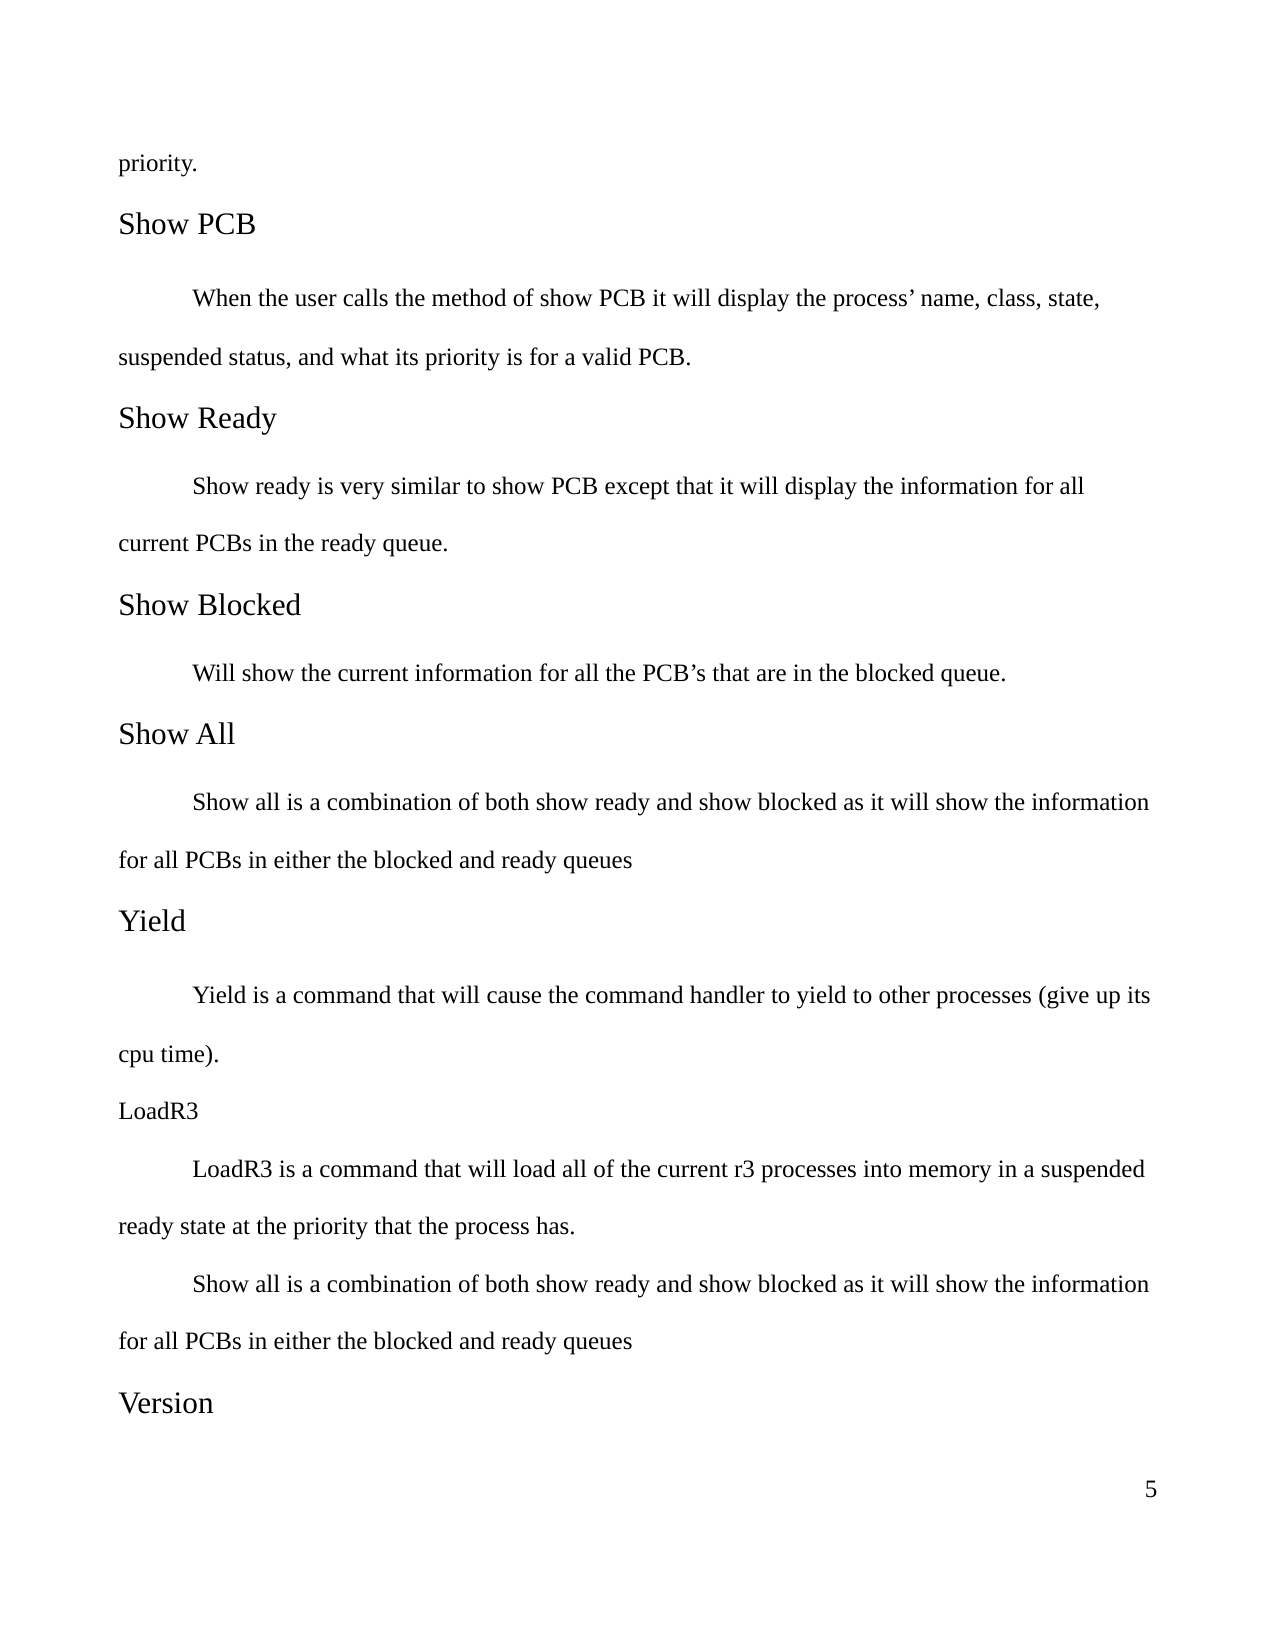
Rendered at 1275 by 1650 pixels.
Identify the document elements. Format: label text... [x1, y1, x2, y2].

text Yield [118, 902, 1157, 938]
text LoadR3 is a command that will load all of the current r3 processes into memory in a suspended ready state at the priority that the process has. [118, 1154, 1157, 1240]
text Version [118, 1384, 1157, 1420]
text When the user calls the method of show PCB it will display the process’ name, class, state, suspended status, and what its priority is for a valid PCB. [118, 277, 1157, 370]
text Show all is a combination of both show ready and show blocked as it will show the information for all PCBs in either the blocked and ready queues [118, 1269, 1157, 1355]
text priority. [118, 148, 1157, 176]
text Will show the current information for all the PCB’s that are in the blocked queue. [118, 658, 1157, 687]
text Show all is a combination of both show ready and show blocked as it will show the information for all PCBs in either the blocked and ready queues [118, 787, 1157, 873]
text LoadR3 [118, 1096, 1157, 1125]
text Show Ready [118, 399, 1157, 435]
text Show Blocked [118, 586, 1157, 622]
text Show ready is very similar to show PCB except that it will display the information for all current PCBs in the ready queue. [118, 471, 1157, 557]
text Show PCB [118, 205, 1157, 241]
text Yield is a command that will cause the command handler to yield to other processes (give up its cpu time). [118, 974, 1157, 1068]
text Show All [118, 715, 1157, 751]
